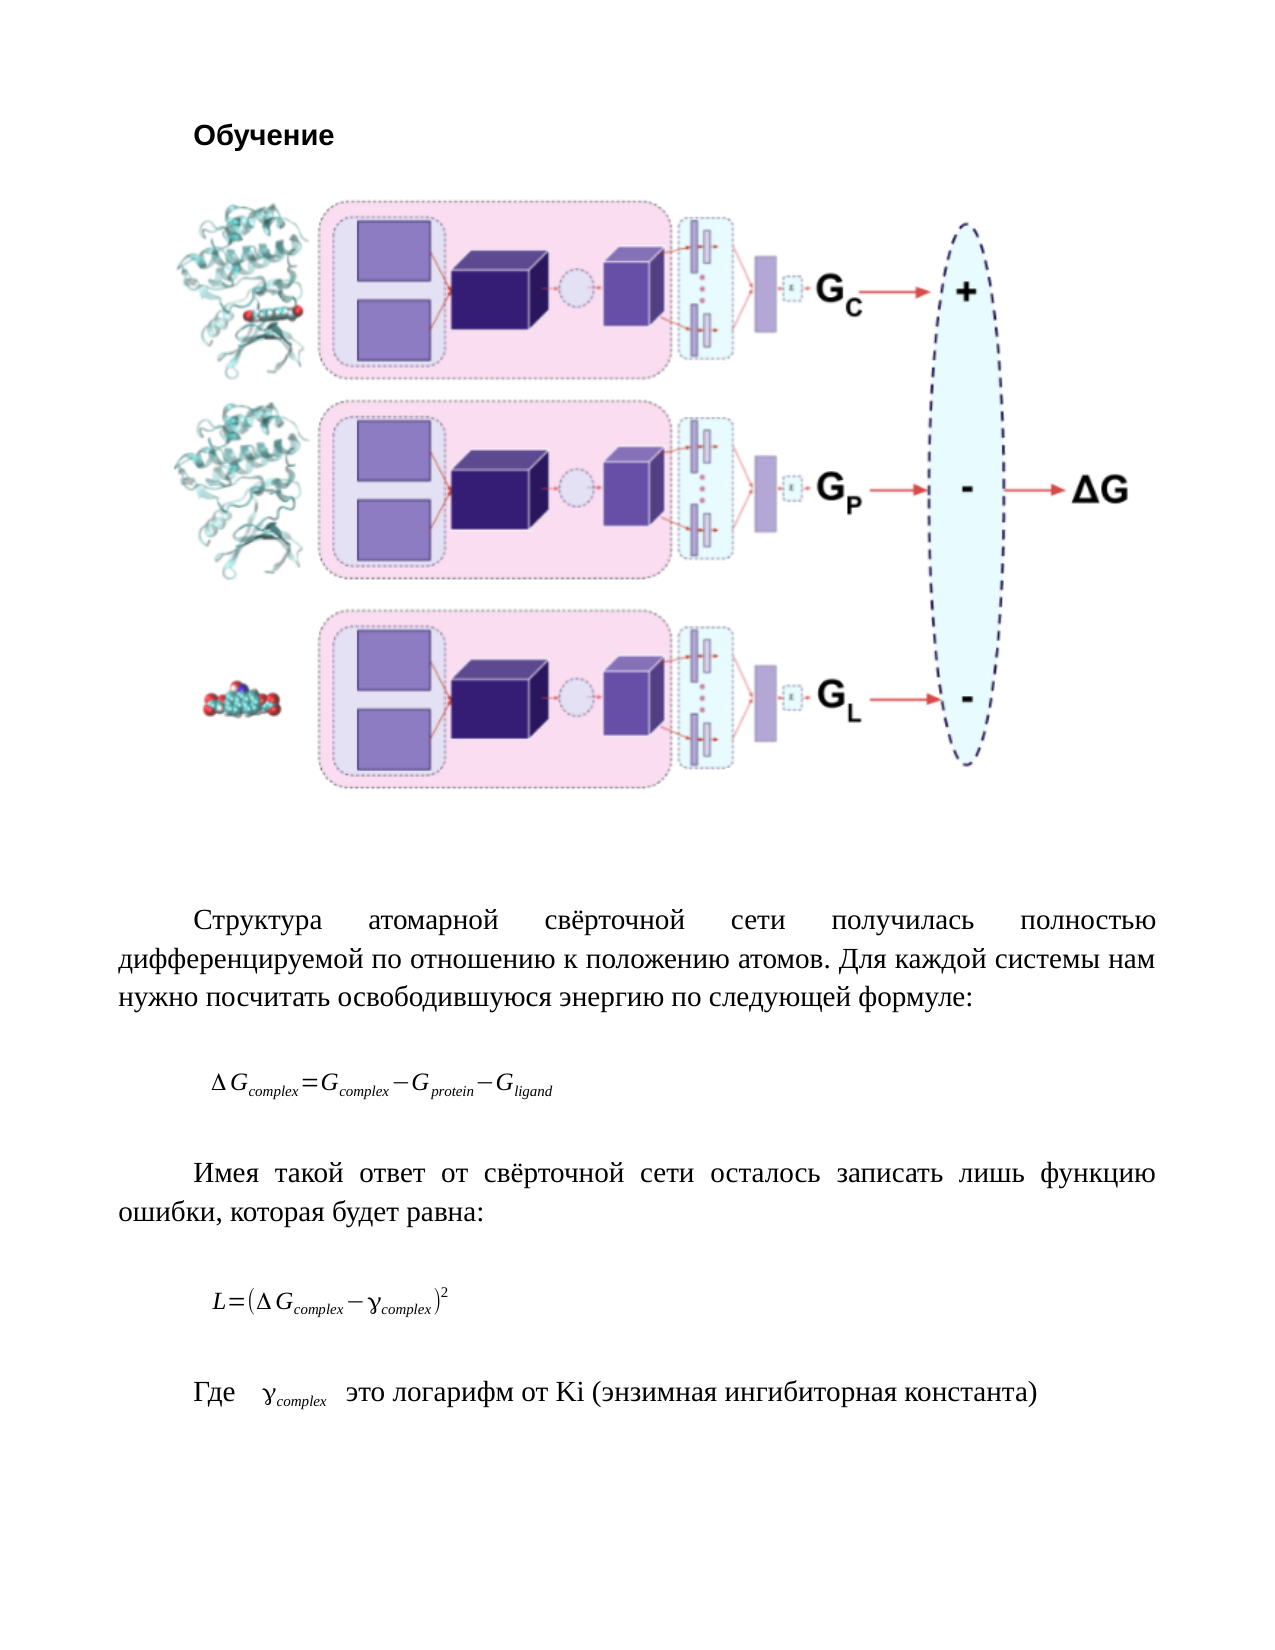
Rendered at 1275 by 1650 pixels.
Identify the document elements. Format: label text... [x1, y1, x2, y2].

text Структура атомарной свёрточной сети получилась полностью дифференцируемой по отношению к положению атомов. Для каждой системы нам нужно посчитать освободившуюся энергию по следующей формуле: [118, 902, 1157, 1013]
subtitle Обучение [118, 118, 1157, 152]
picture [118, 169, 1157, 809]
text Где это логарифм от Ki (энзимная ингибиторная константа) [118, 1374, 1157, 1410]
text Имея такой ответ от свёрточной сети осталось записать лишь функцию ошибки, которая будет равна: [118, 1156, 1157, 1228]
